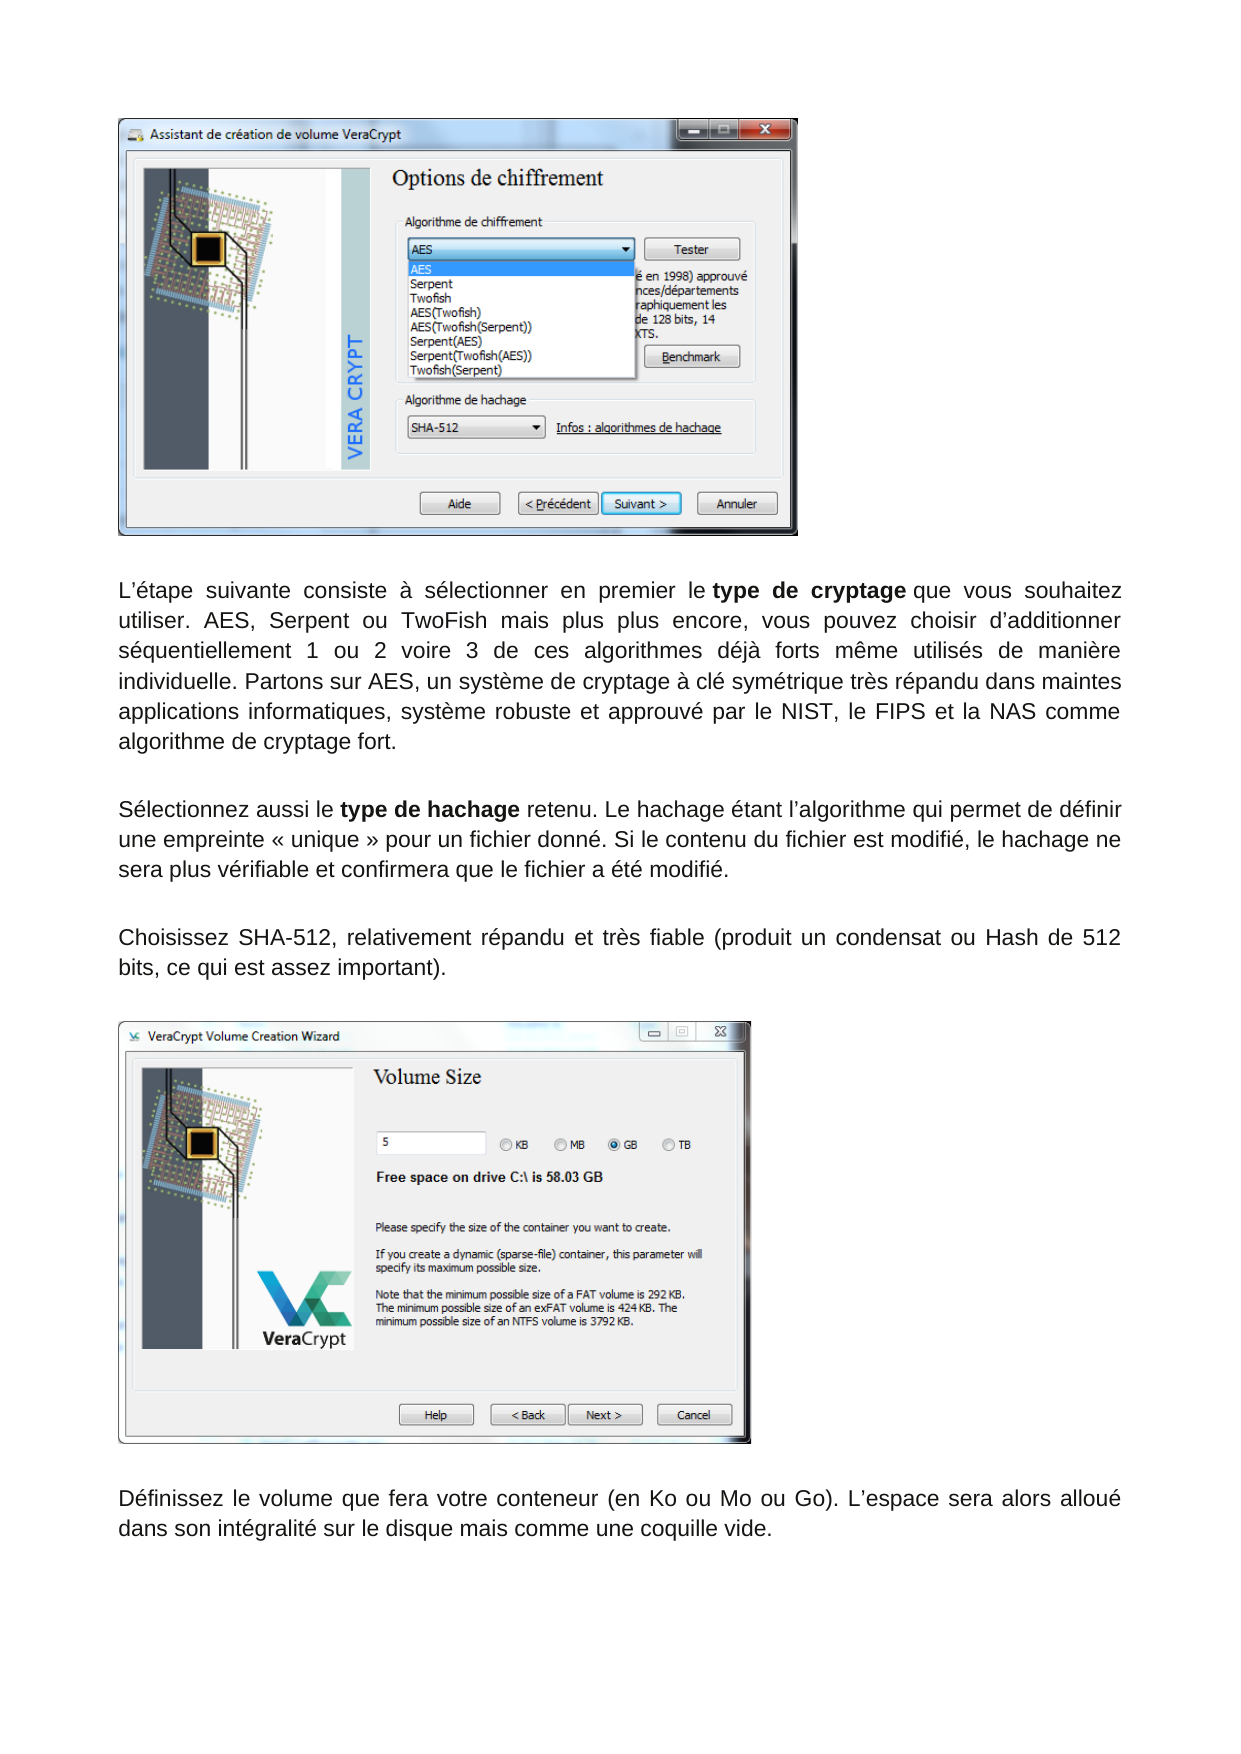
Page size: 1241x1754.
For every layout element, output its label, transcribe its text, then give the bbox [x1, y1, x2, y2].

text Choisissez SHA-512, relativement répandu et très fiable (produit un condensat ou Hash de 512 bits, ce qui est assez important). [118, 924, 1122, 980]
text L’étape suivante consiste à sélectionner en premier le type de cryptage que vous souhaitez utiliser. AES, Serpent ou TwoFish mais plus plus encore, vous pouvez choisir d’additionner séquentiellement 1 ou 2 voire 3 de ces algorithmes déjà forts même utilisés de manière individuelle. Partons sur AES, un système de cryptage à clé symétrique très répandu dans maintes applications informatiques, système robuste et approuvé par le NIST, le FIPS et la NAS comme algorithme de cryptage fort. [118, 577, 1122, 754]
text Sélectionnez aussi le type de hachage retenu. Le hachage étant l’algorithme qui permet de définir une empreinte « unique » pour un fichier donné. Si le contenu du fichier est modifié, le hachage ne sera plus vérifiable et confirmera que le fichier a été modifié. [118, 796, 1122, 882]
picture [118, 118, 798, 536]
text Définissez le volume que fera votre conteneur (en Ko ou Mo ou Go). L’espace sera alors alloué dans son intégralité sur le disque mais comme une coquille vide. [118, 1485, 1122, 1542]
picture [118, 1021, 752, 1444]
